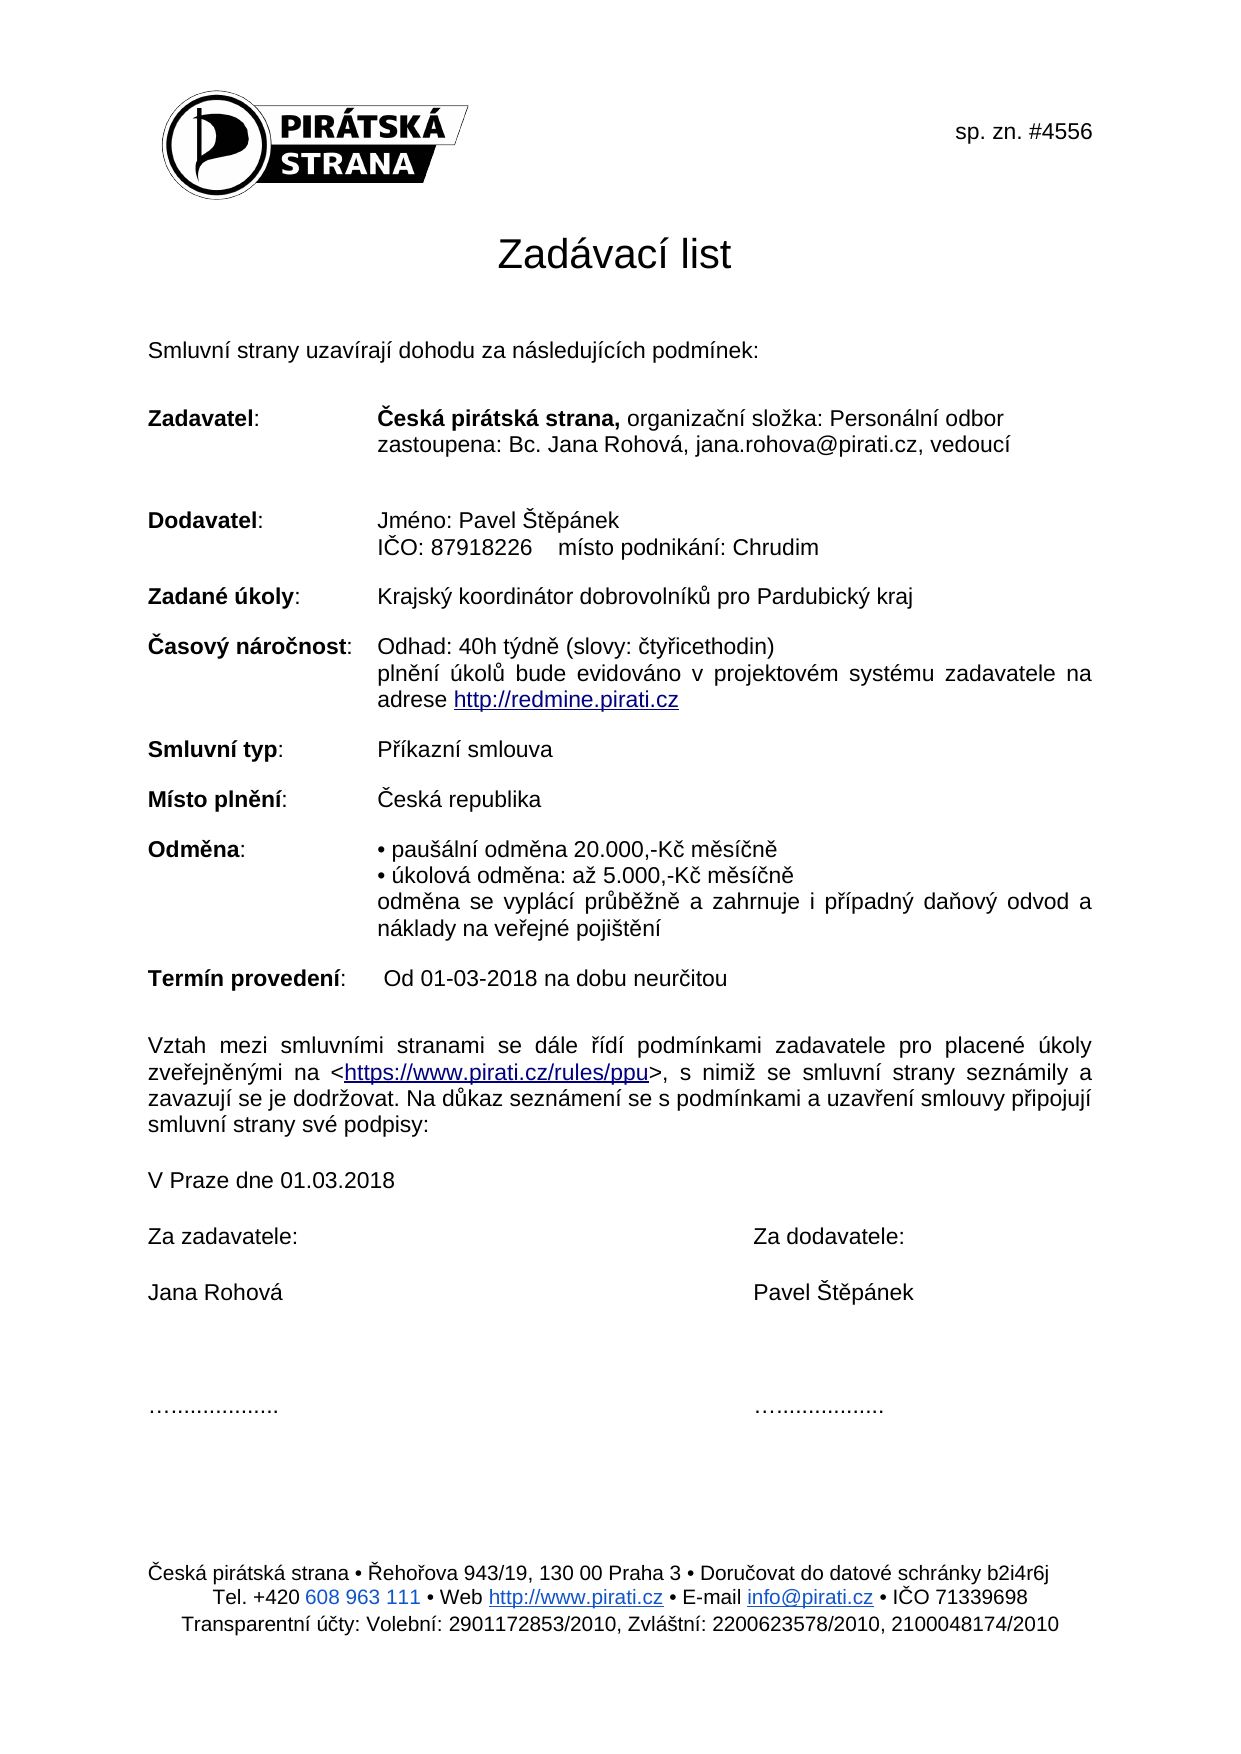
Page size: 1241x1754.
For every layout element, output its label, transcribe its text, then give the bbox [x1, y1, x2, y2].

text Smluvní strany uzavírají dohodu za následujících podmínek: [148, 337, 1093, 363]
table_header Zadavatel: [148, 393, 377, 495]
text Jana Rohová Pavel Štěpánek [148, 1279, 1093, 1305]
table_cell Dodavatel: [148, 495, 377, 572]
table_cell Jméno: Pavel Štěpánek IČO: 87918226 místo podnikání: Chrudim [377, 495, 1093, 572]
table_cell Místo plnění: [148, 774, 377, 824]
picture [147, 75, 483, 214]
text …................. …................. [148, 1392, 1093, 1418]
table_cell Termín provedení: [148, 953, 377, 1003]
table_cell Od 01-03-2018 na dobu neurčitou [377, 953, 1093, 1003]
text sp. zn. #4556 [483, 118, 1093, 144]
text Vztah mezi smluvními stranami se dále řídí podmínkami zadavatele pro placené úkoly zveřejněnými na <https://www.pirati.cz/rules/ppu>, s nimiž se smluvní strany seznámily a zavazují se je dodržovat. Na důkaz seznámení se s podmínkami a uzavření smlouvy připojují smluvní strany své podpisy: [148, 1032, 1093, 1138]
text V Praze dne 01.03.2018 [148, 1167, 1093, 1193]
table_cell Odměna: [148, 824, 377, 953]
table_cell Odhad: 40h týdně (slovy: čtyřicethodin) plnění úkolů bude evidováno v projektovém systému zadavatele na adrese http://redmine.pirati.cz [377, 621, 1093, 724]
table_cell Časový náročnost: [148, 621, 377, 724]
text Za zadavatele: Za dodavatele: [148, 1223, 1093, 1249]
table_cell Smluvní typ: [148, 724, 377, 774]
table_cell Příkazní smlouva [377, 724, 1093, 774]
table_cell Krajský koordinátor dobrovolníků pro Pardubický kraj [377, 572, 1093, 621]
table_header Česká pirátská strana, organizační složka: Personální odbor zastoupena: Bc. Jana Rohová, jana.rohova@pirati.cz, vedoucí [377, 393, 1093, 495]
table_cell Česká republika [377, 774, 1093, 824]
table_cell Zadané úkoly: [148, 572, 377, 621]
subtitle Zadávací list [148, 230, 1093, 278]
table_cell • paušální odměna 20.000,-Kč měsíčně • úkolová odměna: až 5.000,-Kč měsíčně odměna se vyplácí průběžně a zahrnuje i případný daňový odvod a náklady na veřejné pojištění [377, 824, 1093, 953]
